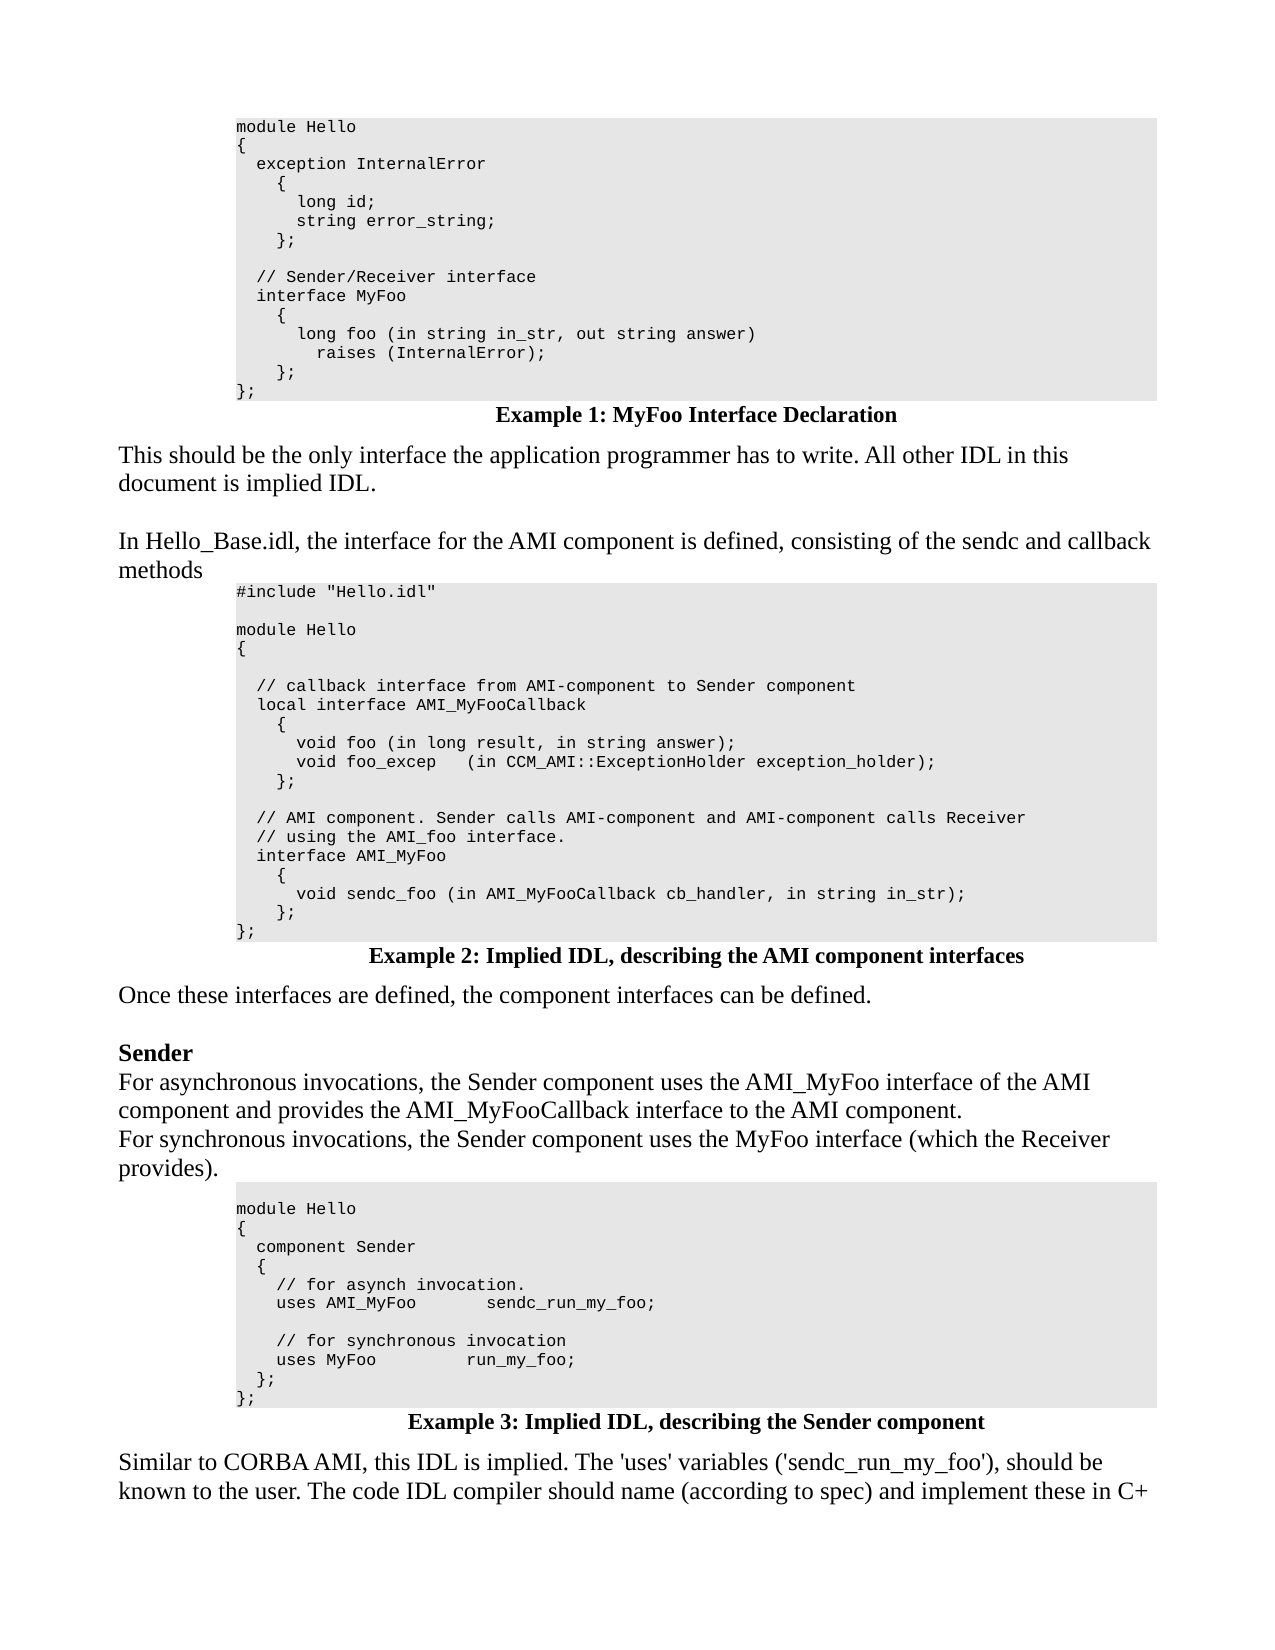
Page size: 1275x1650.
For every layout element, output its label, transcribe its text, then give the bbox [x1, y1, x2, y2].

text // Sender/Receiver interface [236, 269, 1157, 288]
text { [236, 307, 1157, 326]
text module Hello [236, 621, 1157, 640]
text interface AMI_MyFoo [236, 847, 1157, 866]
text module Hello [236, 1201, 1157, 1219]
text // for synchronous invocation [236, 1333, 1157, 1352]
text long id; [236, 193, 1157, 212]
text raises (InternalError); [236, 344, 1157, 363]
text }; [236, 772, 1157, 791]
text }; [236, 923, 1157, 942]
text void foo (in long result, in string answer); [236, 734, 1157, 753]
text module Hello [236, 118, 1157, 137]
text component Sender [236, 1238, 1157, 1257]
text exception InternalError [236, 156, 1157, 175]
text { [236, 175, 1157, 193]
text long foo (in string in_str, out string answer) [236, 326, 1157, 344]
text This should be the only interface the application programmer has to write. All other IDL in this document is implied IDL. [118, 440, 1157, 497]
text // for asynch invocation. [236, 1276, 1157, 1295]
text }; [236, 904, 1157, 923]
text In Hello_Base.idl, the interface for the AMI component is defined, consisting of the sendc and callback methods [118, 526, 1157, 583]
text }; [236, 1370, 1157, 1389]
text void sendc_foo (in AMI_MyFooCallback cb_handler, in string in_str); [236, 885, 1157, 904]
text // AMI component. Sender calls AMI-component and AMI-component calls Receiver [236, 810, 1157, 829]
text }; [236, 1389, 1157, 1408]
text { [236, 1219, 1157, 1238]
text Example 2: Implied IDL, describing the AMI component interfaces [236, 942, 1157, 968]
text Once these interfaces are defined, the component interfaces can be defined. [118, 981, 1157, 1009]
text uses MyFoo run_my_foo; [236, 1352, 1157, 1370]
text Example 1: MyFoo Interface Declaration [236, 401, 1157, 427]
text // callback interface from AMI-component to Sender component [236, 678, 1157, 697]
text interface MyFoo [236, 288, 1157, 307]
text Sender [118, 1038, 1157, 1067]
text string error_string; [236, 212, 1157, 231]
text uses AMI_MyFoo sendc_run_my_foo; [236, 1295, 1157, 1314]
text local interface AMI_MyFooCallback [236, 697, 1157, 716]
text Example 3: Implied IDL, describing the Sender component [236, 1408, 1157, 1434]
text }; [236, 363, 1157, 382]
text // using the AMI_foo interface. [236, 829, 1157, 847]
text For synchronous invocations, the Sender component uses the MyFoo interface (which the Receiver provides). [118, 1124, 1157, 1182]
text { [236, 716, 1157, 734]
text { [236, 866, 1157, 885]
text { [236, 1257, 1157, 1276]
text Similar to CORBA AMI, this IDL is implied. The 'uses' variables ('sendc_run_my_foo'), should be known to the user. The code IDL compiler should name (according to spec) and implement these in C+ [118, 1447, 1157, 1504]
text #include "Hello.idl" [236, 583, 1157, 602]
text For asynchronous invocations, the Sender component uses the AMI_MyFoo interface of the AMI component and provides the AMI_MyFooCallback interface to the AMI component. [118, 1067, 1157, 1124]
text }; [236, 231, 1157, 250]
text void foo_excep (in CCM_AMI::ExceptionHolder exception_holder); [236, 753, 1157, 772]
text { [236, 137, 1157, 156]
text { [236, 640, 1157, 659]
text }; [236, 382, 1157, 401]
